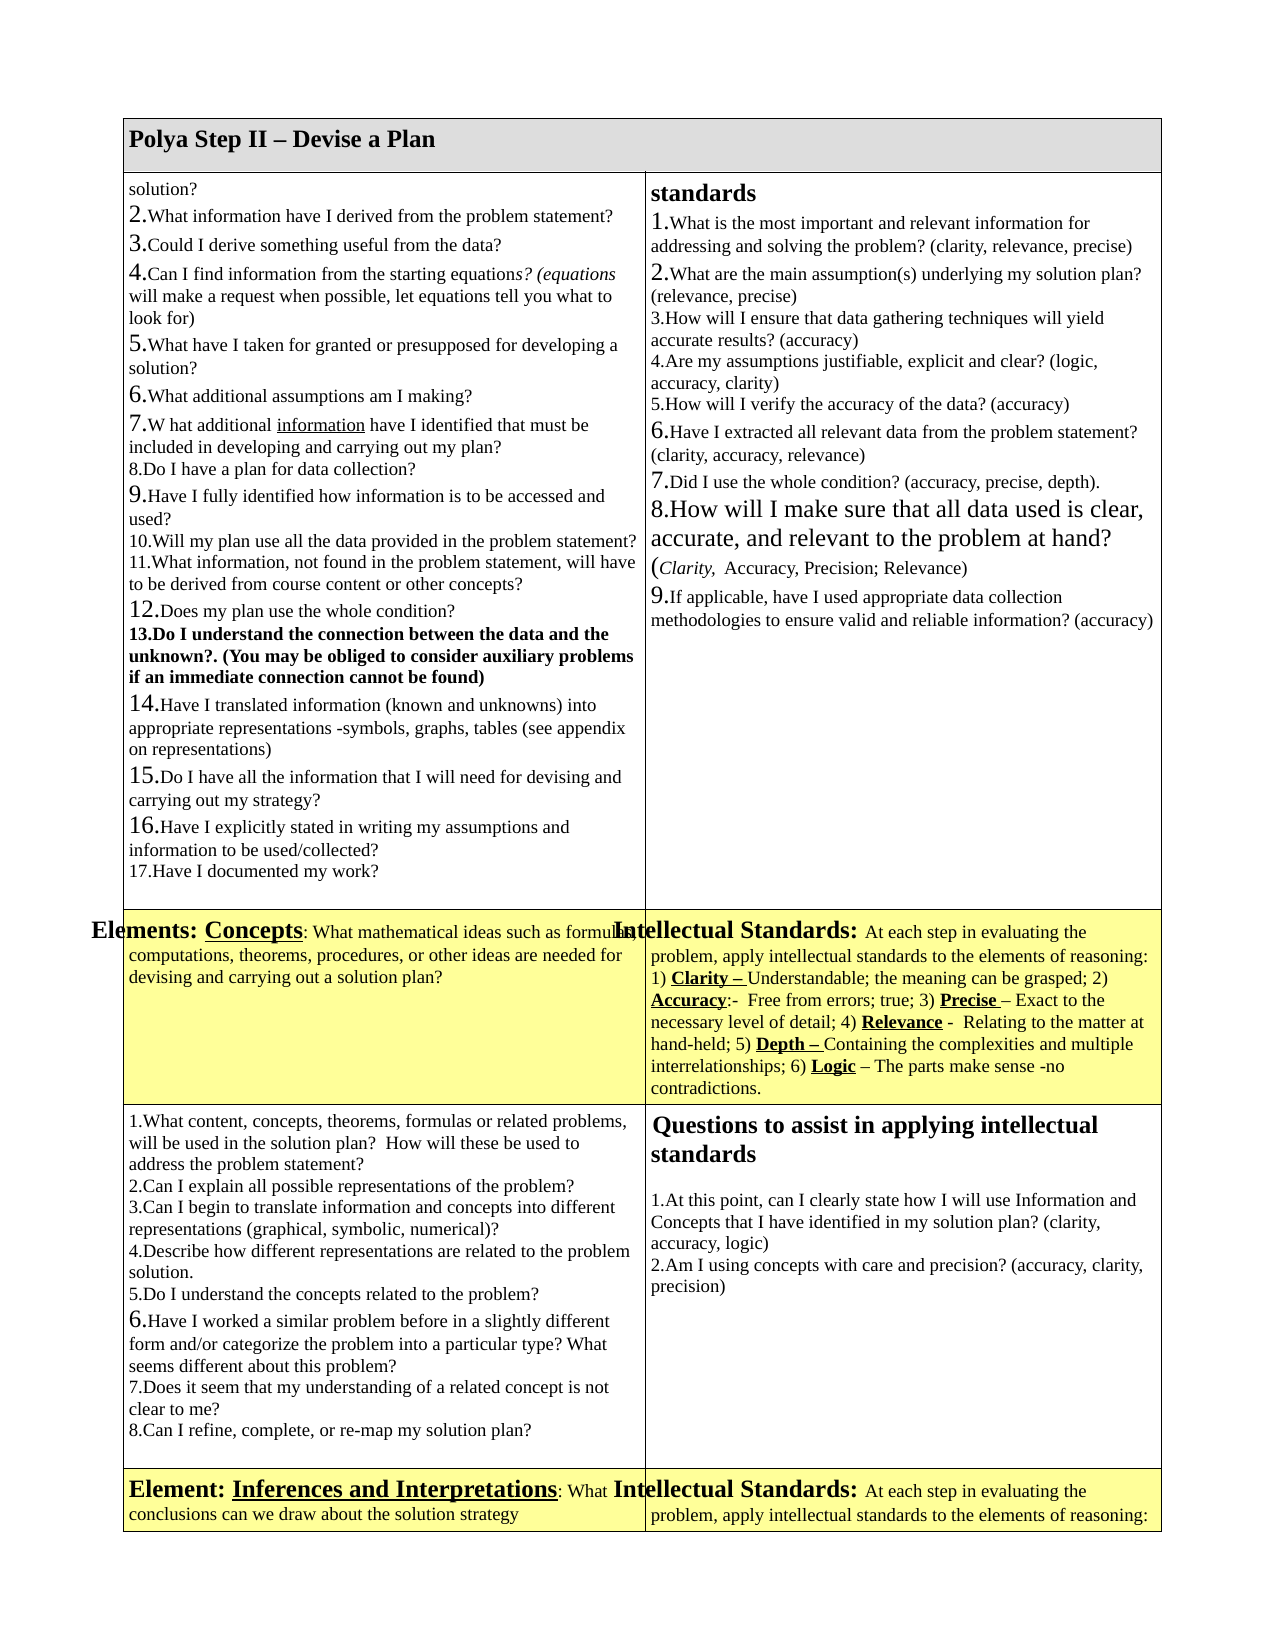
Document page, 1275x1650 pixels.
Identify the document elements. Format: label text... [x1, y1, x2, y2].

table_cell Questions to assist in applying intellectual standards What is the most important and relevant information for addressing and solving the problem? (clarity, relevance, precise) What are the main assumption(s) underlying my solution plan? (relevance, precise) How will I ensure that data gathering techniques will yield accurate results? (accuracy) Are my assumptions justifiable, explicit and clear? (logic, accuracy, clarity) How will I verify the accuracy of the data? (accuracy) Have I extracted all relevant data from the problem statement? (clarity, accuracy, relevance) Did I use the whole condition? (accuracy, precise, depth). How will I make sure that all data used is clear, accurate, and relevant to the problem at hand? (Clarity, Accuracy, Precision; Relevance) If applicable, have I used appropriate data collection methodologies to ensure valid and reliable information? (accuracy) [646, 173, 1161, 909]
table_cell What key information will I need for devising the problem solution? What information have I derived from the problem statement? Could I derive something useful from the data? Can I find information from the starting equations? (equations will make a request when possible, let equations tell you what to look for) What have I taken for granted or presupposed for developing a solution? What additional assumptions am I making? W hat additional information have I identified that must be included in developing and carrying out my plan? Do I have a plan for data collection? Have I fully identified how information is to be accessed and used? Will my plan use all the data provided in the problem statement? What information, not found in the problem statement, will have to be derived from course content or other concepts? Does my plan use the whole condition? Do I understand the connection between the data and the unknown?. (You may be obliged to consider auxiliary problems if an immediate connection cannot be found) Have I translated information (known and unknowns) into appropriate representations -symbols, graphs, tables (see appendix on representations) Do I have all the information that I will need for devising and carrying out my strategy? Have I explicitly stated in writing my assumptions and information to be used/collected? Have I documented my work? [124, 173, 645, 909]
table_cell What content, concepts, theorems, formulas or related problems, will be used in the solution plan? How will these be used to address the problem statement? Can I explain all possible representations of the problem? Can I begin to translate information and concepts into different representations (graphical, symbolic, numerical)? Describe how different representations are related to the problem solution. Do I understand the concepts related to the problem? Have I worked a similar problem before in a slightly different form and/or categorize the problem into a particular type? What seems different about this problem? Does it seem that my understanding of a related concept is not clear to me? Can I refine, complete, or re-map my solution plan? [124, 1105, 645, 1468]
table_cell Intellectual Standards: At each step in evaluating the problem, apply intellectual standards to the elements of reasoning: 1) Clarity – Understandable; the meaning can be grasped; 2) Accuracy:- Free from errors; true; 3) Precise – Exact to the necessary level of detail; 4) Relevance - Relating to the matter at hand-held; 5) Depth – Containing the complexities and multiple interrelationships; 6) Logic – The parts make sense -no contradictions [646, 1469, 1161, 1531]
table_cell Elements: Concepts: What mathematical ideas such as formulas, computations, theorems, procedures, or other ideas are needed for devising and carrying out a solution plan? [124, 910, 645, 1104]
table_cell Intellectual Standards: At each step in evaluating the problem, apply intellectual standards to the elements of reasoning: 1) Clarity – Understandable; the meaning can be grasped; 2) Accuracy:- Free from errors; true; 3) Precise – Exact to the necessary level of detail; 4) Relevance - Relating to the matter at hand-held; 5) Depth – Containing the complexities and multiple interrelationships; 6) Logic – The parts make sense -no contradictions. [646, 910, 1161, 1104]
table_cell Element: Inferences and Interpretations: What conclusions can we draw about the solution strategy [124, 1469, 645, 1531]
table_cell Questions to assist in applying intellectual standards At this point, can I clearly state how I will use Information and Concepts that I have identified in my solution plan? (clarity, accuracy, logic) Am I using concepts with care and precision? (accuracy, clarity, precision) [646, 1105, 1161, 1468]
table_header Polya Step II – Devise a Plan [124, 119, 1161, 171]
